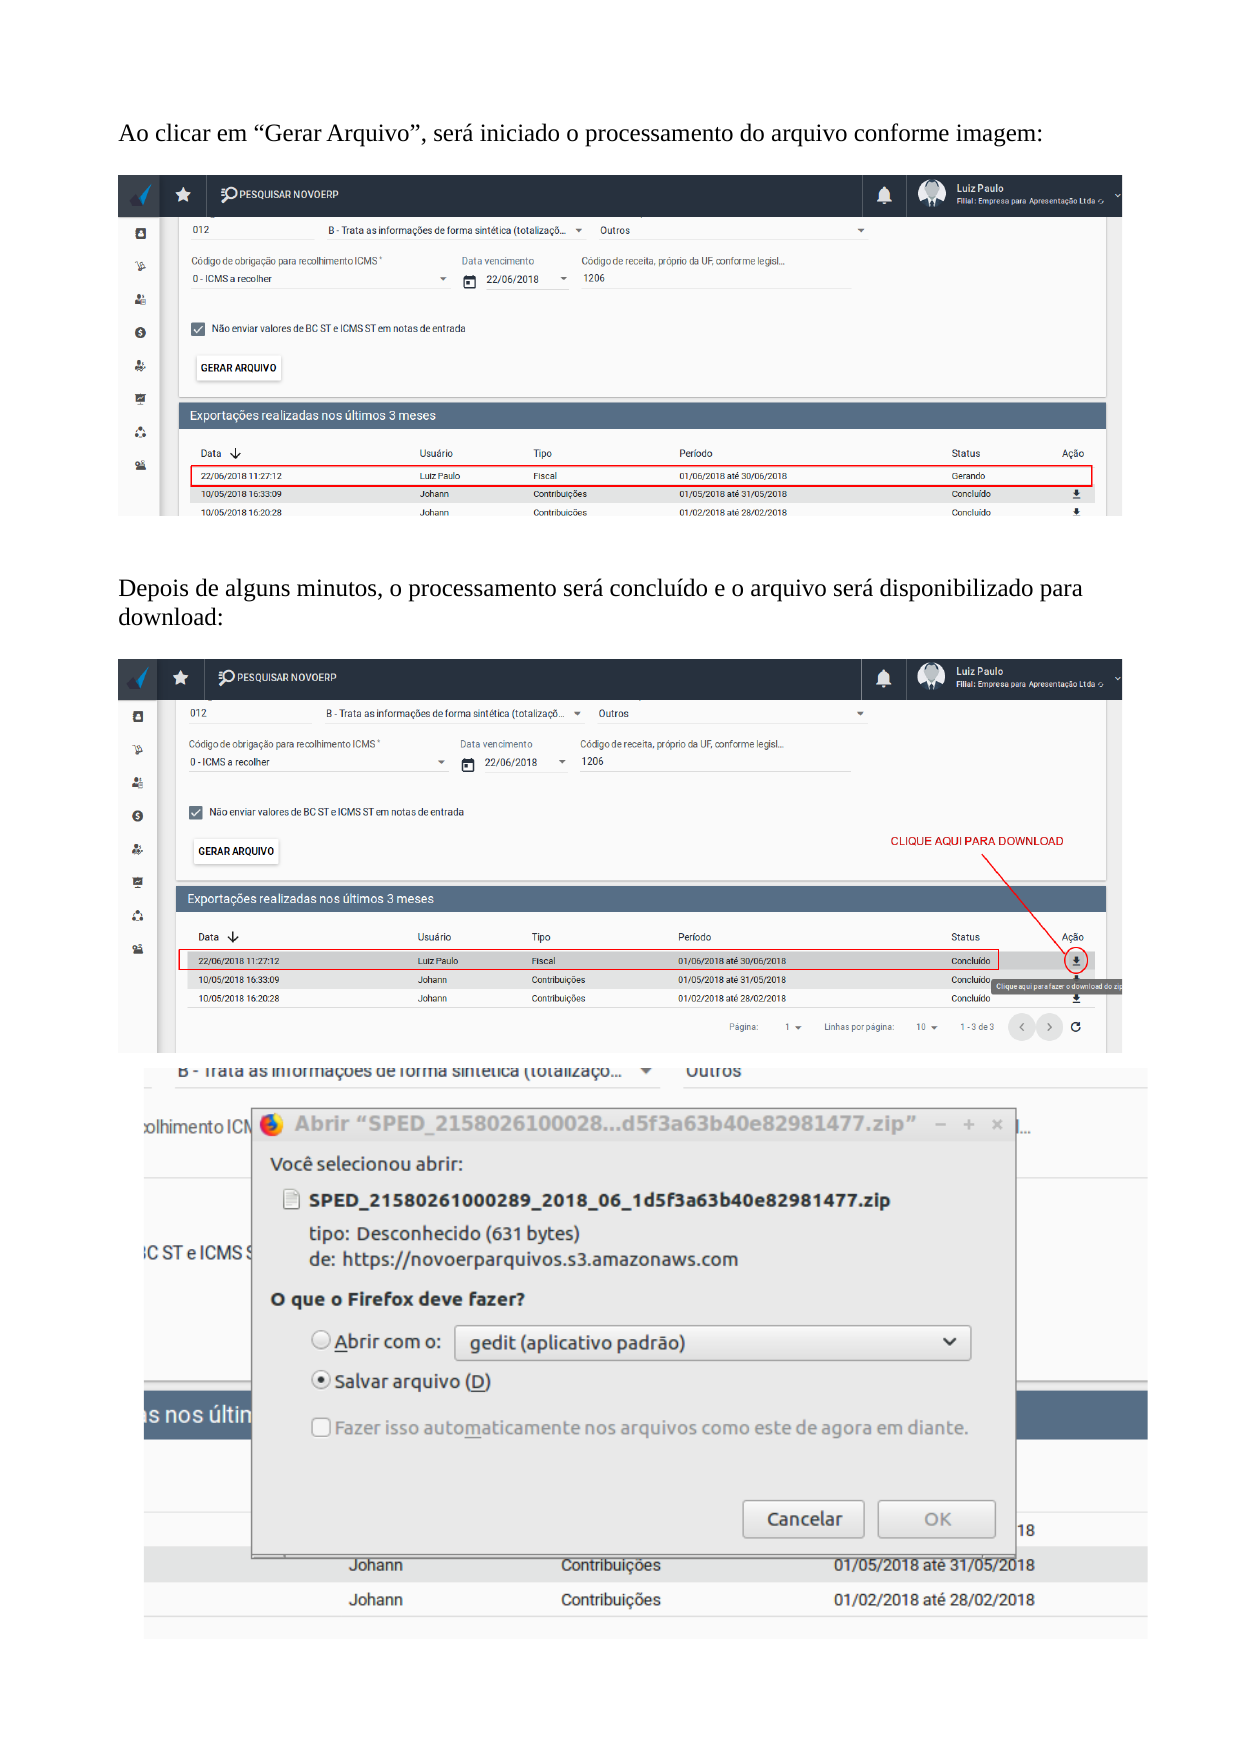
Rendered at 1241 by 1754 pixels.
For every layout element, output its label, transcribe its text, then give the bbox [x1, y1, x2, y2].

picture [118, 175, 1123, 516]
text Depois de alguns minutos, o processamento será concluído e o arquivo será disponibilizado para download: [118, 573, 1122, 630]
text Ao clicar em “Gerar Arquivo”, será iniciado o processamento do arquivo conforme imagem: [118, 118, 1122, 147]
picture [143, 1068, 1148, 1639]
picture [118, 659, 1123, 1053]
